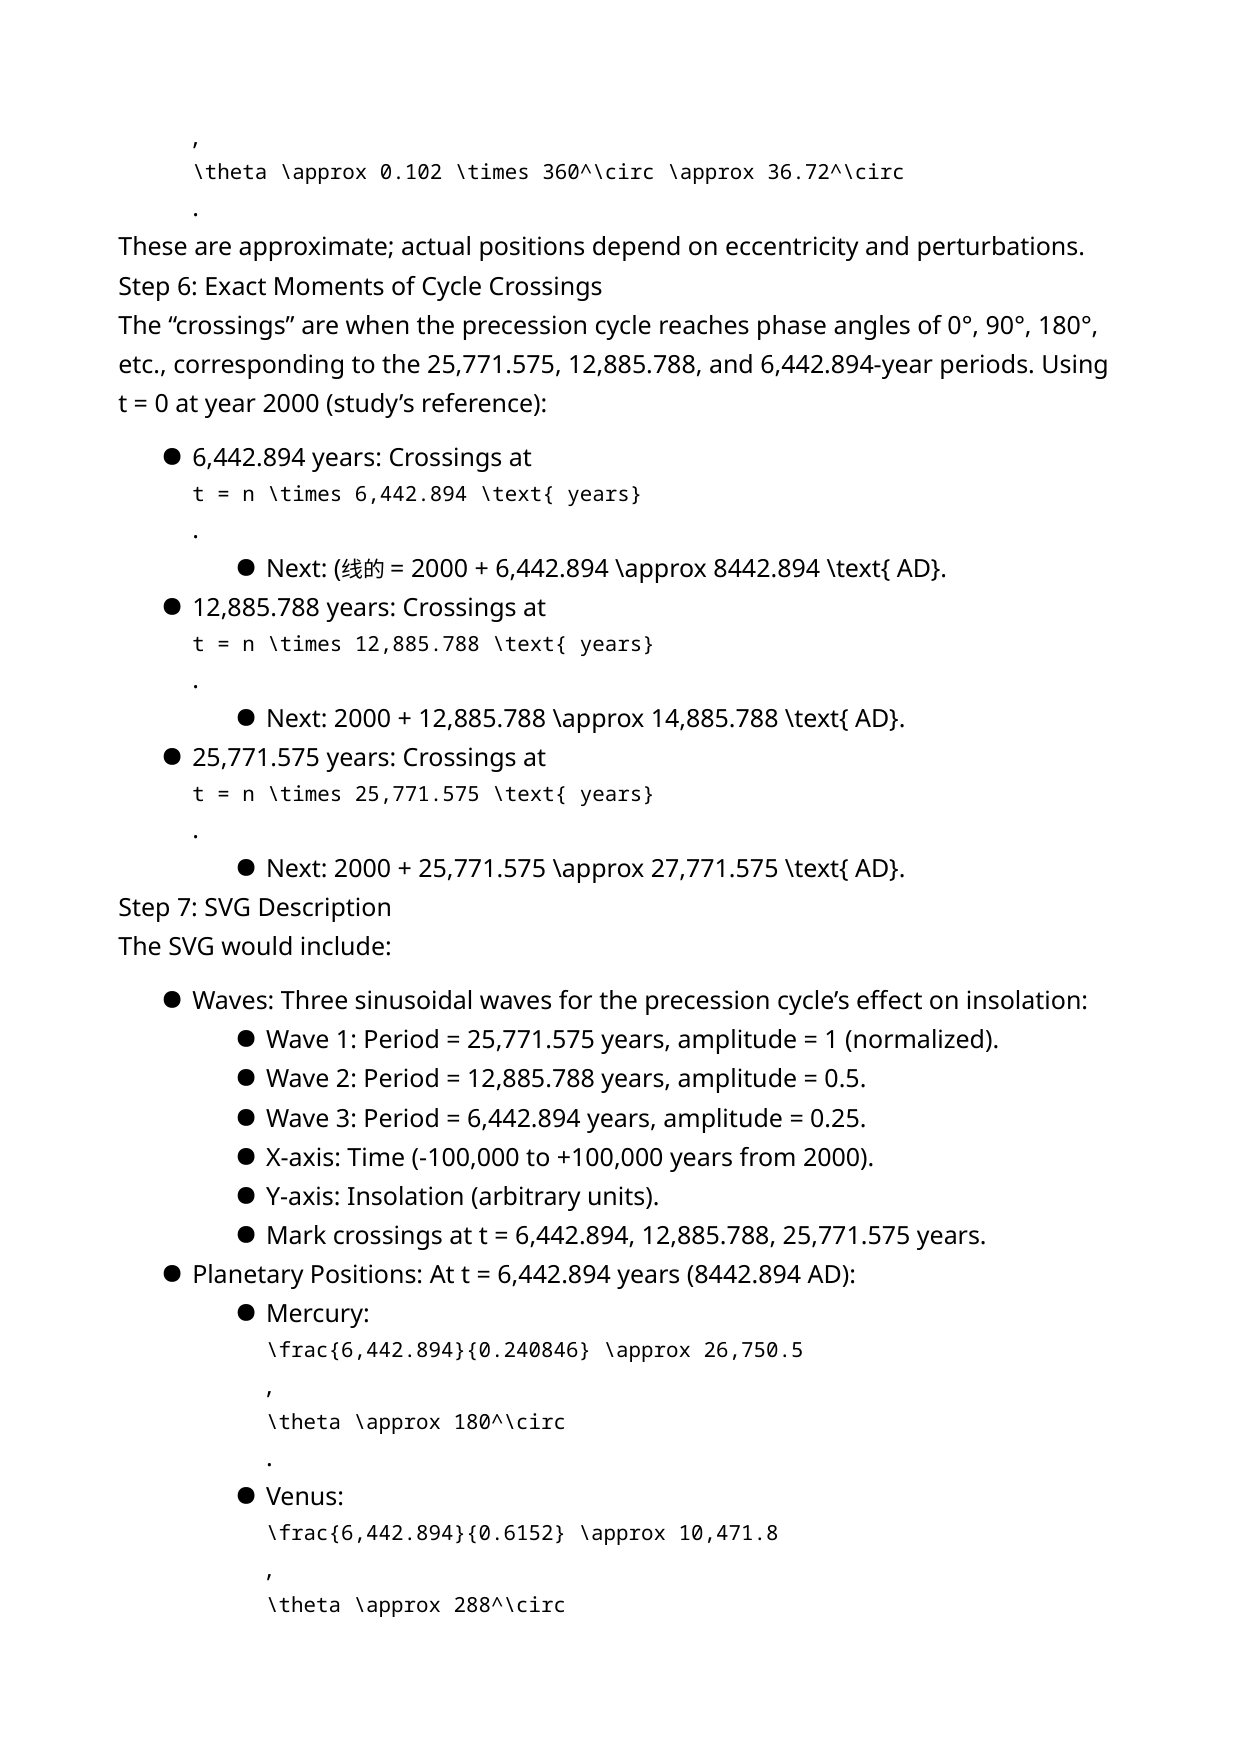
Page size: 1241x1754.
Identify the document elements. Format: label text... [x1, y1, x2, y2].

list \theta \approx 288^\circ [236, 1590, 1122, 1618]
list t = n \times 25,771.575 \text{ years} [162, 779, 1122, 807]
list Planetary Positions: At t = 6,442.894 years (8442.894 AD): [162, 1257, 1122, 1291]
list Wave 2: Period = 12,885.788 years, amplitude = 0.5. [236, 1061, 1122, 1095]
list . [236, 1439, 1122, 1474]
list . [162, 661, 1122, 695]
list , [236, 1551, 1122, 1584]
list Next: (线的 = 2000 + 6,442.894 \approx 8442.894 \text{ AD}. [236, 550, 1122, 584]
list . [162, 811, 1122, 846]
list t = n \times 6,442.894 \text{ years} [162, 479, 1122, 507]
list . [162, 190, 1122, 224]
list 6,442.894 years: Crossings at [162, 439, 1122, 473]
list Waves: Three sinusoidal waves for the precession cycle’s effect on insolation: [162, 983, 1122, 1017]
list Wave 1: Period = 25,771.575 years, amplitude = 1 (normalized). [236, 1022, 1122, 1056]
list \frac{6,442.894}{0.6152} \approx 10,471.8 [236, 1518, 1122, 1546]
text Step 6: Exact Moments of Cycle Crossings [118, 268, 1122, 302]
list \theta \approx 180^\circ [236, 1407, 1122, 1435]
list X-axis: Time (-100,000 to +100,000 years from 2000). [236, 1139, 1122, 1173]
list 25,771.575 years: Crossings at [162, 740, 1122, 774]
list \theta \approx 0.102 \times 360^\circ \approx 36.72^\circ [162, 157, 1122, 186]
list Next: 2000 + 12,885.788 \approx 14,885.788 \text{ AD}. [236, 701, 1122, 734]
list . [162, 511, 1122, 545]
list Mark crossings at t = 6,442.894, 12,885.788, 25,771.575 years. [236, 1218, 1122, 1252]
text Step 7: SVG Description [118, 890, 1122, 924]
list Wave 3: Period = 6,442.894 years, amplitude = 0.25. [236, 1100, 1122, 1134]
text The “crossings” are when the precession cycle reaches phase angles of 0°, 90°, 180°, etc., corresponding to the 25,771.575, 12,885.788, and 6,442.894-year periods. Using t = 0 at year 2000 (study’s reference): [118, 307, 1122, 420]
list 12,885.788 years: Crossings at [162, 589, 1122, 624]
list , [162, 118, 1122, 152]
text The SVG would include: [118, 929, 1122, 963]
list Y-axis: Insolation (arbitrary units). [236, 1178, 1122, 1213]
list Venus: [236, 1479, 1122, 1513]
list Mercury: [236, 1296, 1122, 1330]
text These are approximate; actual positions depend on eccentricity and perturbations. [118, 229, 1122, 263]
list Next: 2000 + 25,771.575 \approx 27,771.575 \text{ AD}. [236, 851, 1122, 885]
list t = n \times 12,885.788 \text{ years} [162, 629, 1122, 657]
list , [236, 1368, 1122, 1402]
list \frac{6,442.894}{0.240846} \approx 26,750.5 [236, 1335, 1122, 1364]
